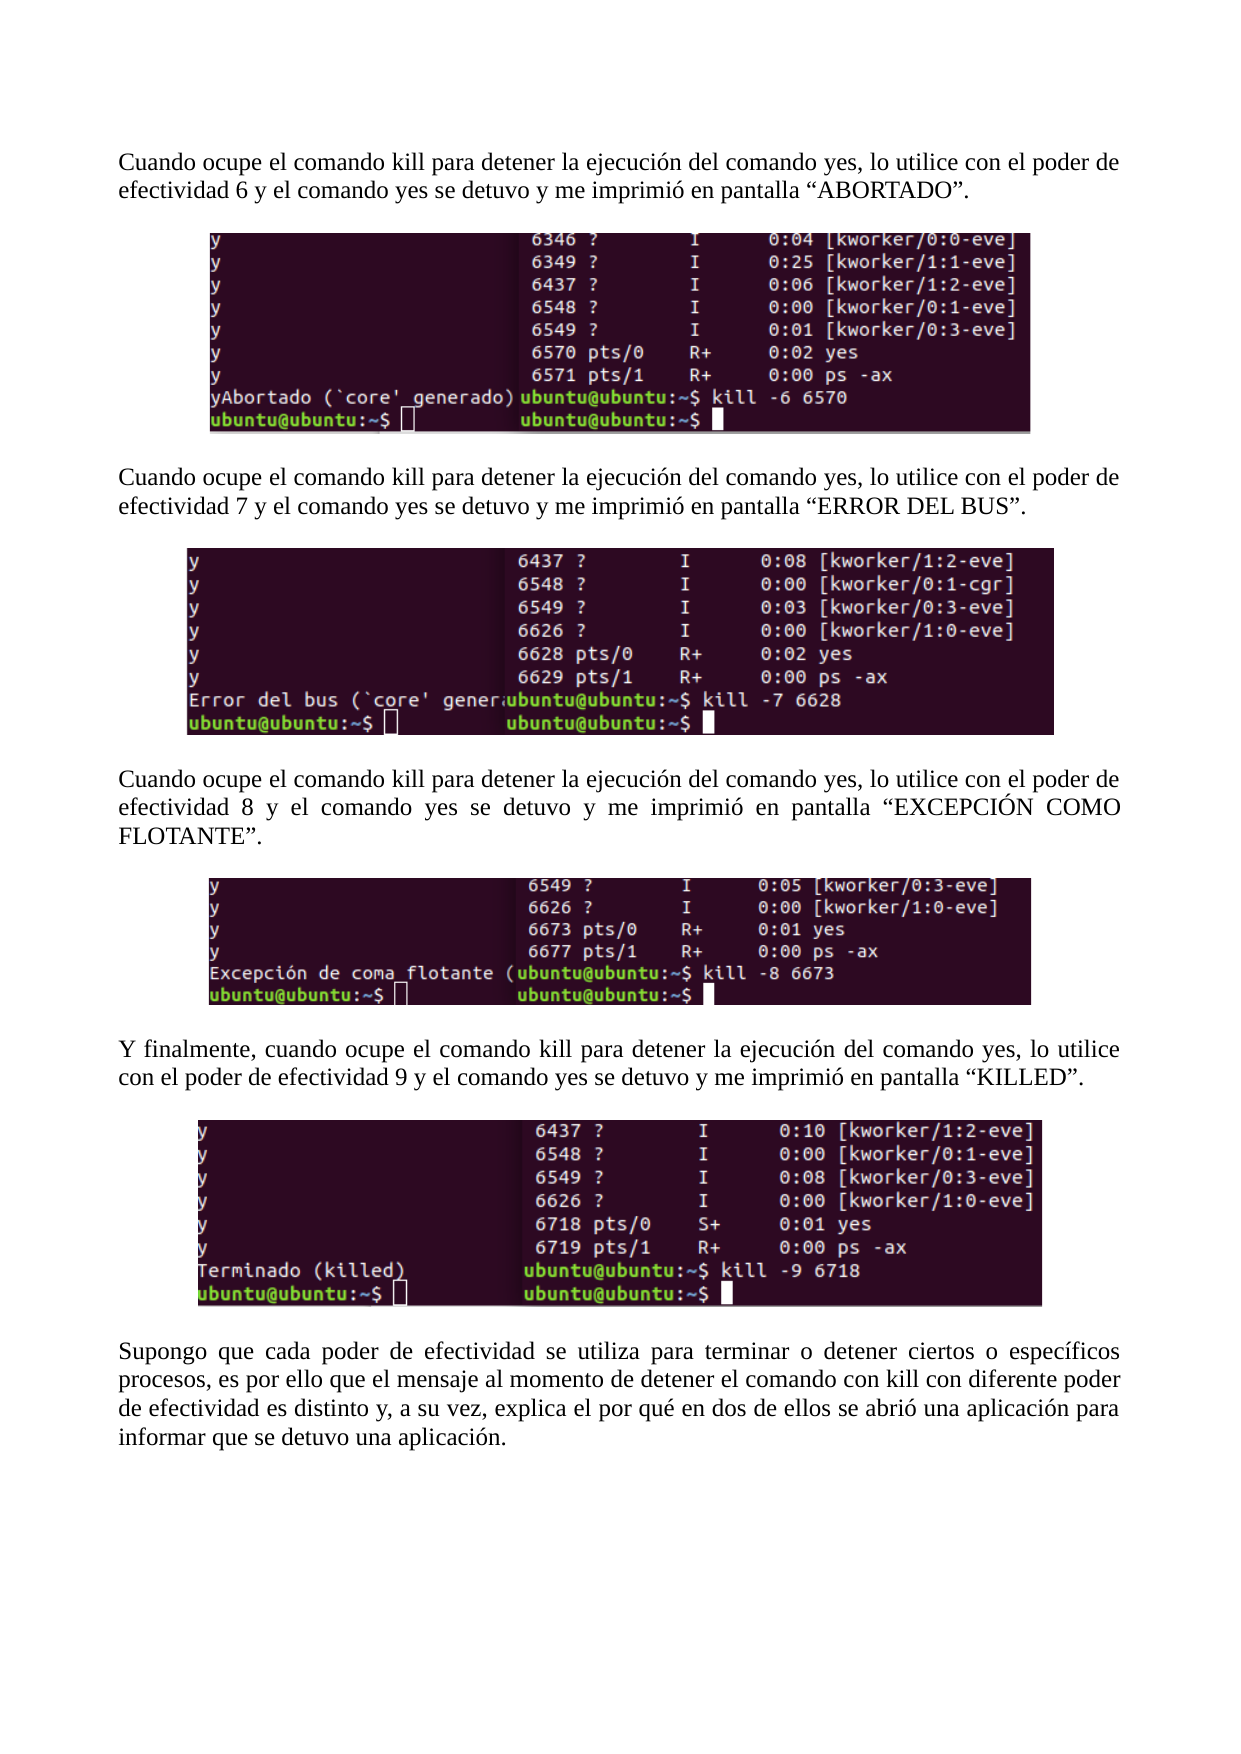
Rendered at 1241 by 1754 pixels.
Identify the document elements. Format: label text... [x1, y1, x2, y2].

text Y finalmente, cuando ocupe el comando kill para detener la ejecución del comando yes, lo utilice con el poder de efectividad 9 y el comando yes se detuvo y me imprimió en pantalla “KILLED”. [118, 1034, 1122, 1091]
picture [208, 878, 1032, 1005]
text Cuando ocupe el comando kill para detener la ejecución del comando yes, lo utilice con el poder de efectividad 7 y el comando yes se detuvo y me imprimió en pantalla “ERROR DEL BUS”. [118, 462, 1122, 520]
text Cuando ocupe el comando kill para detener la ejecución del comando yes, lo utilice con el poder de efectividad 8 y el comando yes se detuvo y me imprimió en pantalla “EXCEPCIÓN COMO FLOTANTE”. [118, 764, 1122, 850]
picture [186, 548, 1054, 735]
text Cuando ocupe el comando kill para detener la ejecución del comando yes, lo utilice con el poder de efectividad 6 y el comando yes se detuvo y me imprimió en pantalla “ABORTADO”. [118, 147, 1122, 204]
text Supongo que cada poder de efectividad se utiliza para terminar o detener ciertos o específicos procesos, es por ello que el mensaje al momento de detener el comando con kill con diferente poder de efectividad es distinto y, a su vez, explica el por qué en dos de ellos se abrió una aplicación para informar que se detuvo una aplicación. [118, 1336, 1122, 1451]
picture [209, 233, 1031, 434]
picture [198, 1120, 1043, 1307]
